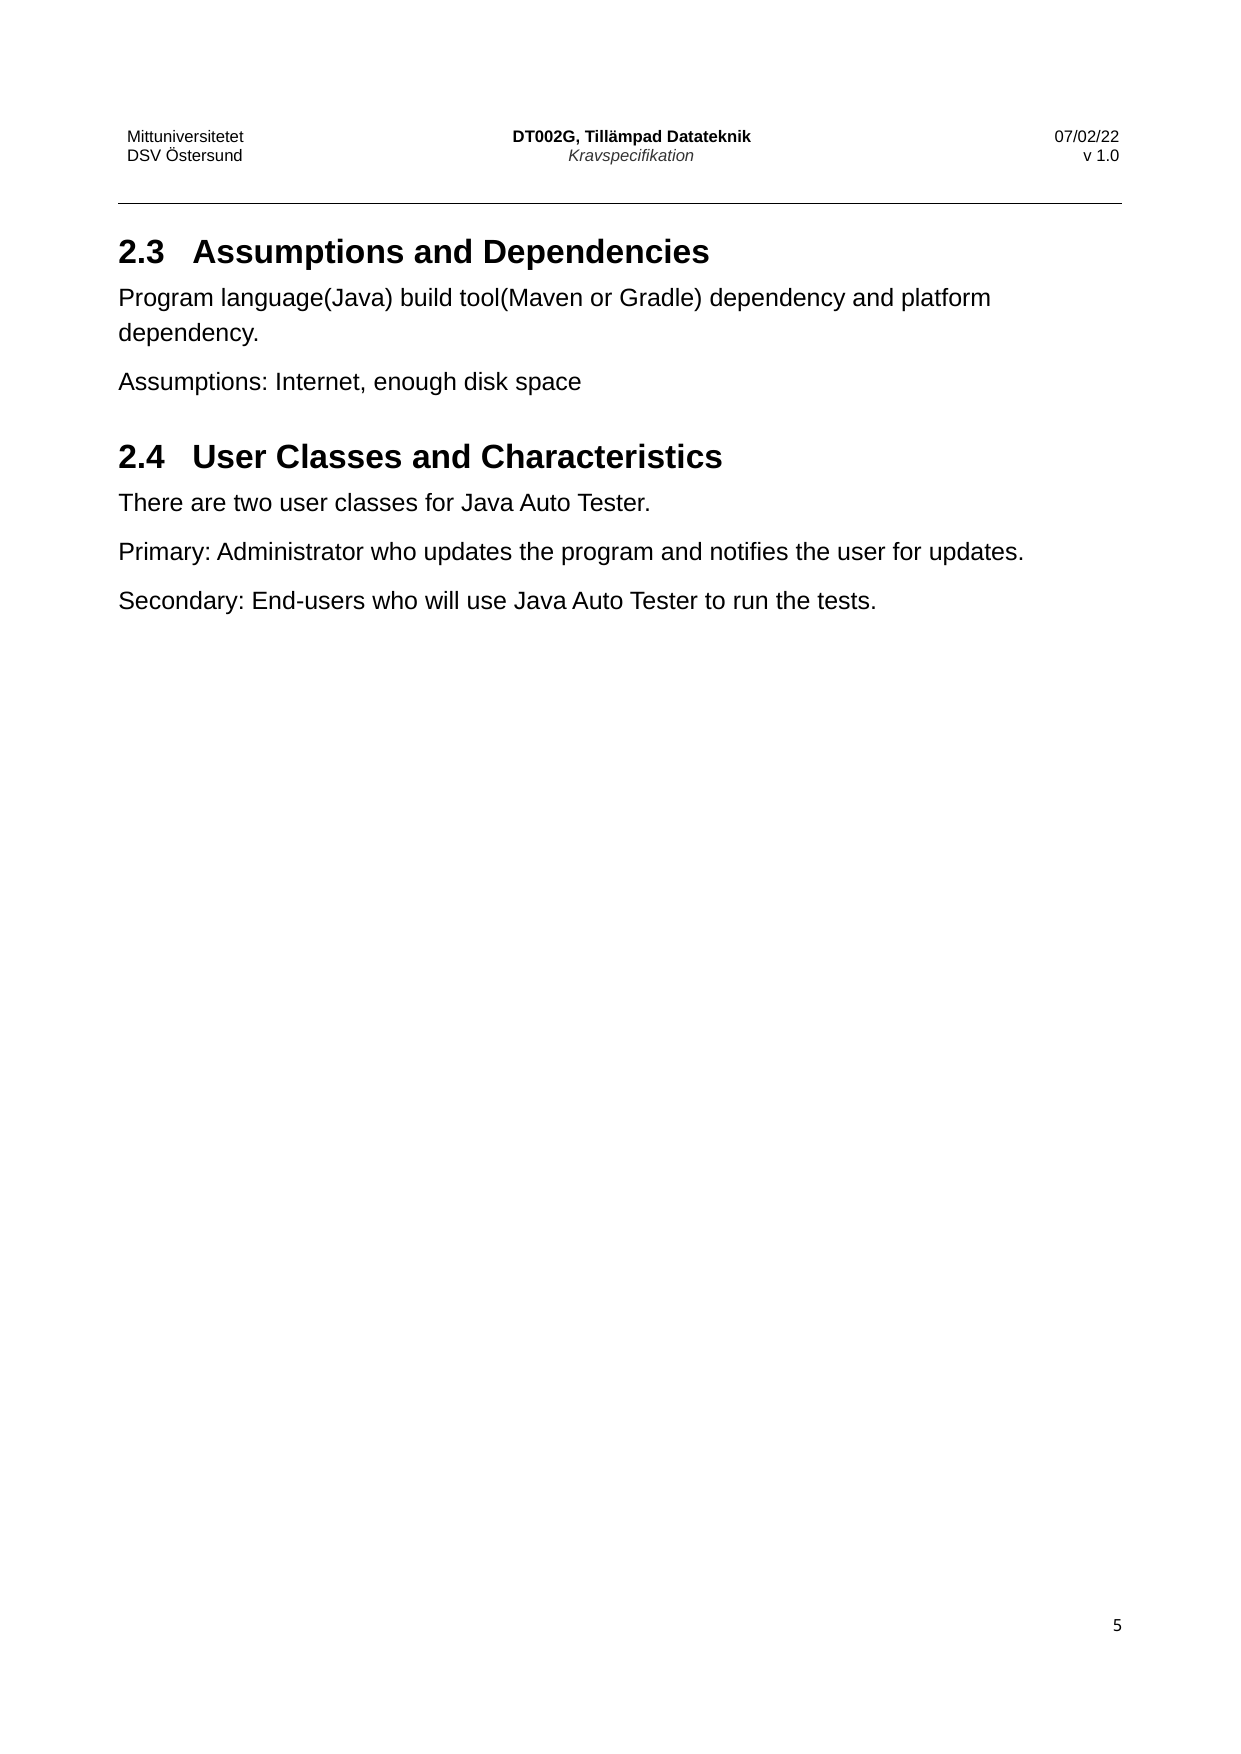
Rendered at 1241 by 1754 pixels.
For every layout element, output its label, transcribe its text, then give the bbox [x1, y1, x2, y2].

text Secondary: End-users who will use Java Auto Tester to run the tests. [118, 586, 1122, 615]
text Program language(Java) build tool(Maven or Gradle) dependency and platform dependency. [118, 283, 1122, 347]
subtitle Assumptions and Dependencies [118, 232, 1122, 271]
text Primary: Administrator who updates the program and notifies the user for updates. [118, 537, 1122, 566]
text There are two user classes for Java Auto Tester. [118, 488, 1122, 517]
text Assumptions: Internet, enough disk space [118, 367, 1122, 396]
subtitle User Classes and Characteristics [118, 437, 1122, 476]
